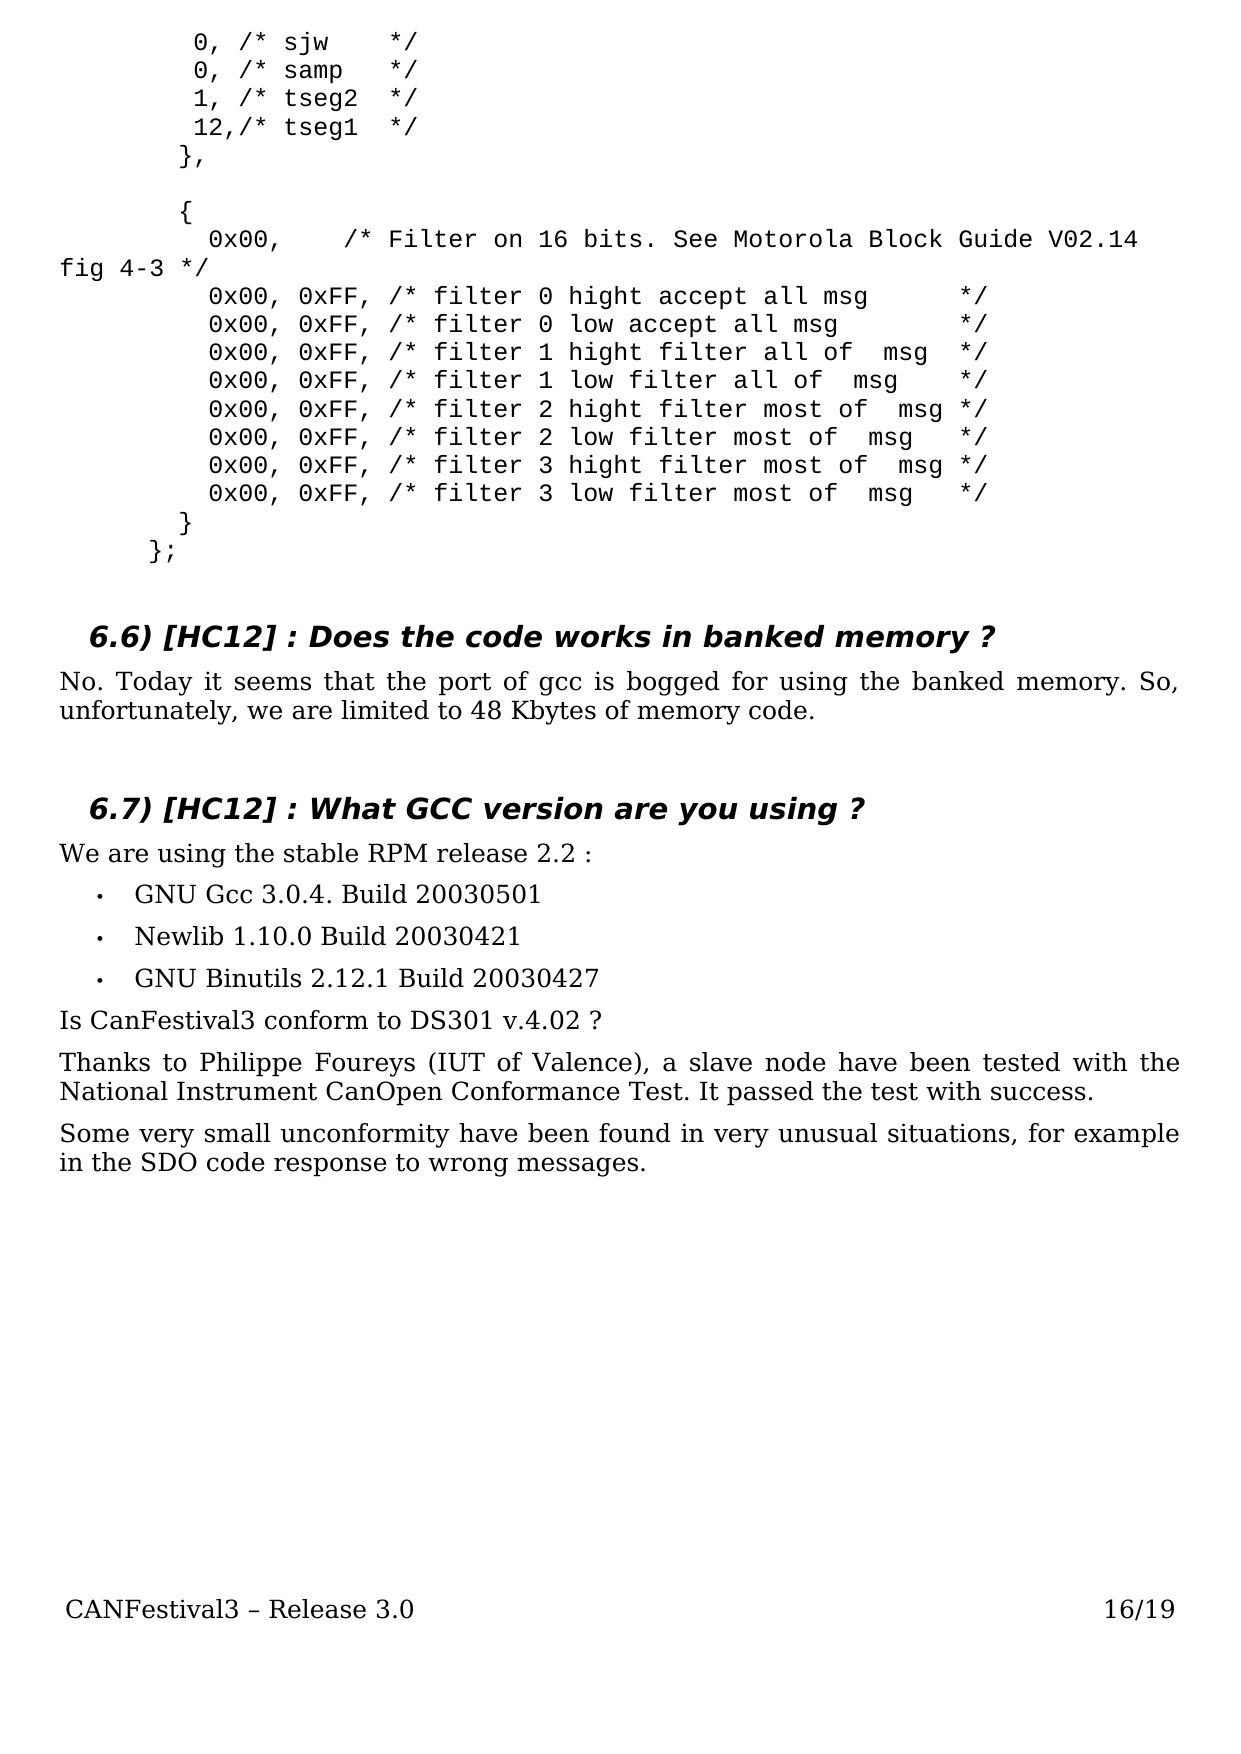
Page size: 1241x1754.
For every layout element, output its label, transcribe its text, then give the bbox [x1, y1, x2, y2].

text 0, /* sjw */ [59, 29, 1181, 58]
text 1, /* tseg2 */ [59, 86, 1181, 114]
text 0x00, 0xFF, /* filter 3 hight filter most of msg */ [59, 453, 1181, 481]
text 0x00, /* Filter on 16 bits. See Motorola Block Guide V02.14 fig 4-3 */ [59, 227, 1181, 283]
text } [59, 509, 1181, 538]
text 12,/* tseg1 */ [59, 114, 1181, 142]
subtitle [HC12] : What GCC version are you using ? [59, 792, 1181, 826]
text Is CanFestival3 conform to DS301 v.4.02 ? [59, 1006, 1181, 1035]
text 0x00, 0xFF, /* filter 0 hight accept all msg */ [59, 283, 1181, 312]
text We are using the stable RPM release 2.2 : [59, 839, 1181, 868]
text 0x00, 0xFF, /* filter 0 low accept all msg */ [59, 312, 1181, 340]
list GNU Gcc 3.0.4. Build 20030501 [97, 881, 1181, 910]
text 0x00, 0xFF, /* filter 2 hight filter most of msg */ [59, 396, 1181, 425]
text Some very small unconformity have been found in very unusual situations, for example in the SDO code response to wrong messages. [59, 1119, 1181, 1177]
text { [59, 199, 1181, 227]
text Thanks to Philippe Foureys (IUT of Valence), a slave node have been tested with the National Instrument CanOpen Conformance Test. It passed the test with success. [59, 1048, 1181, 1106]
text 0x00, 0xFF, /* filter 1 hight filter all of msg */ [59, 340, 1181, 368]
subtitle [HC12] : Does the code works in banked memory ? [59, 620, 1181, 654]
text }; [59, 538, 1181, 566]
list GNU Binutils 2.12.1 Build 20030427 [97, 964, 1181, 993]
text 0, /* samp */ [59, 58, 1181, 86]
list Newlib 1.10.0 Build 20030421 [97, 922, 1181, 952]
text 0x00, 0xFF, /* filter 1 low filter all of msg */ [59, 368, 1181, 396]
text No. Today it seems that the port of gcc is bogged for using the banked memory. So, unfortunately, we are limited to 48 Kbytes of memory code. [59, 667, 1181, 725]
text 0x00, 0xFF, /* filter 2 low filter most of msg */ [59, 425, 1181, 453]
text 0x00, 0xFF, /* filter 3 low filter most of msg */ [59, 481, 1181, 509]
text }, [59, 142, 1181, 171]
